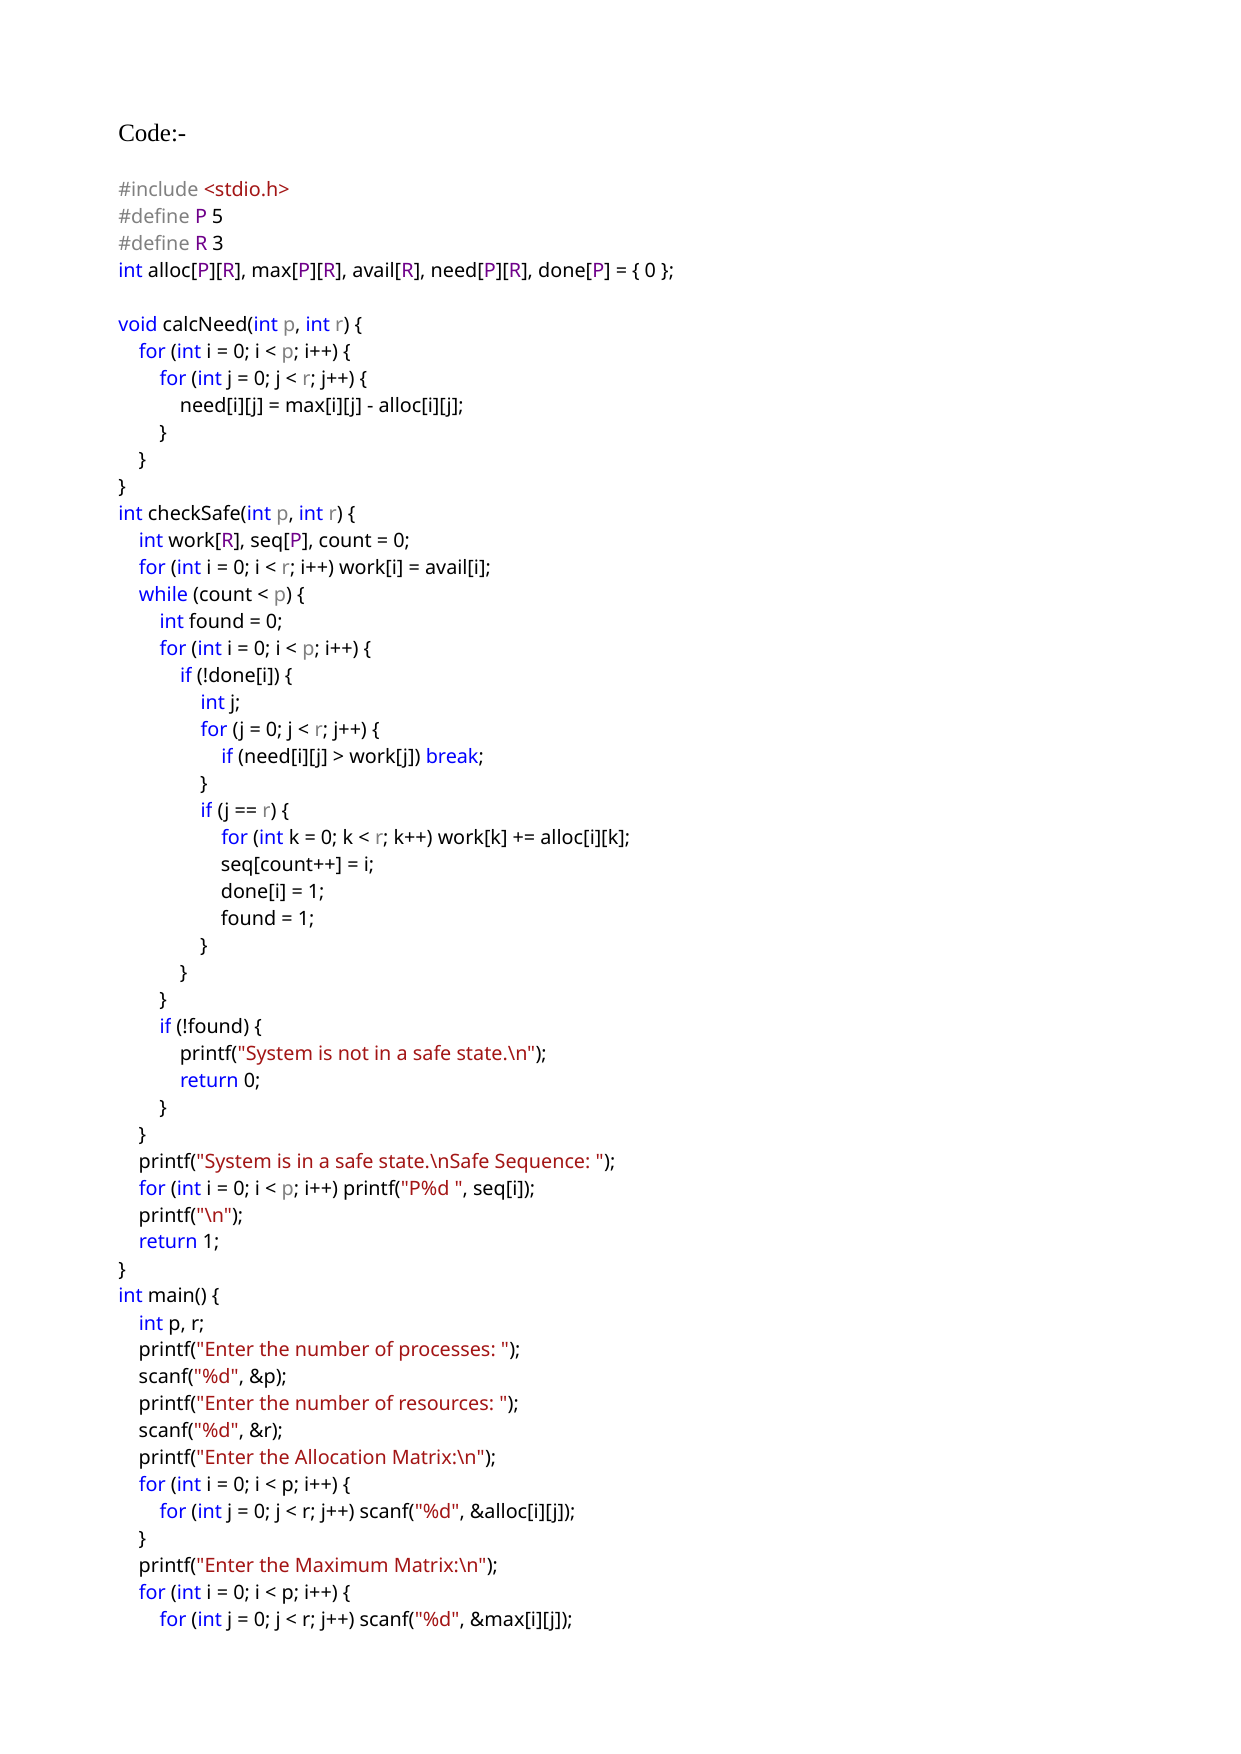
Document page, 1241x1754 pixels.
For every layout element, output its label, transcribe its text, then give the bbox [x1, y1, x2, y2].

text int p, r; [118, 1309, 1122, 1336]
text } [118, 985, 1122, 1012]
text while (count < p) { [118, 580, 1122, 607]
text } [118, 1255, 1122, 1282]
text return 1; [118, 1228, 1122, 1255]
text int found = 0; [118, 607, 1122, 634]
text } [118, 931, 1122, 958]
text int work[R], seq[P], count = 0; [118, 526, 1122, 553]
text for (int i = 0; i < p; i++) { [118, 634, 1122, 661]
text printf("System is not in a safe state.\n"); [118, 1039, 1122, 1066]
text for (int k = 0; k < r; k++) work[k] += alloc[i][k]; [118, 823, 1122, 850]
text #define P 5 [118, 203, 1122, 229]
text void calcNeed(int p, int r) { [118, 311, 1122, 337]
text for (int i = 0; i < p; i++) { [118, 337, 1122, 364]
text need[i][j] = max[i][j] - alloc[i][j]; [118, 391, 1122, 418]
text for (int i = 0; i < p; i++) { [118, 1471, 1122, 1498]
text } [118, 418, 1122, 445]
text printf("Enter the number of resources: "); [118, 1390, 1122, 1417]
text } [118, 769, 1122, 796]
text scanf("%d", &p); [118, 1363, 1122, 1390]
text for (int j = 0; j < r; j++) scanf("%d", &max[i][j]); [118, 1606, 1122, 1632]
text for (int i = 0; i < p; i++) printf("P%d ", seq[i]); [118, 1174, 1122, 1201]
text Code:- [118, 118, 1122, 147]
text int alloc[P][R], max[P][R], avail[R], need[P][R], done[P] = { 0 }; [118, 257, 1122, 283]
text printf("\n"); [118, 1201, 1122, 1228]
text for (int j = 0; j < r; j++) { [118, 364, 1122, 391]
text if (!found) { [118, 1012, 1122, 1039]
text int j; [118, 688, 1122, 715]
text if (!done[i]) { [118, 661, 1122, 688]
text int checkSafe(int p, int r) { [118, 499, 1122, 526]
text } [118, 958, 1122, 985]
text for (int i = 0; i < r; i++) work[i] = avail[i]; [118, 553, 1122, 580]
text for (int i = 0; i < p; i++) { [118, 1578, 1122, 1606]
text } [118, 1120, 1122, 1147]
text } [118, 472, 1122, 499]
text printf("Enter the Maximum Matrix:\n"); [118, 1552, 1122, 1578]
text #define R 3 [118, 229, 1122, 257]
text } [118, 1524, 1122, 1552]
text printf("System is in a safe state.\nSafe Sequence: "); [118, 1147, 1122, 1174]
text int main() { [118, 1282, 1122, 1309]
text done[i] = 1; [118, 877, 1122, 904]
text #include <stdio.h> [118, 176, 1122, 203]
text return 0; [118, 1066, 1122, 1093]
text for (j = 0; j < r; j++) { [118, 715, 1122, 742]
text printf("Enter the Allocation Matrix:\n"); [118, 1444, 1122, 1471]
text for (int j = 0; j < r; j++) scanf("%d", &alloc[i][j]); [118, 1498, 1122, 1524]
text } [118, 1093, 1122, 1120]
text printf("Enter the number of processes: "); [118, 1336, 1122, 1363]
text } [118, 445, 1122, 472]
text if (j == r) { [118, 796, 1122, 823]
text scanf("%d", &r); [118, 1417, 1122, 1444]
text seq[count++] = i; [118, 850, 1122, 877]
text found = 1; [118, 904, 1122, 931]
text if (need[i][j] > work[j]) break; [118, 742, 1122, 769]
